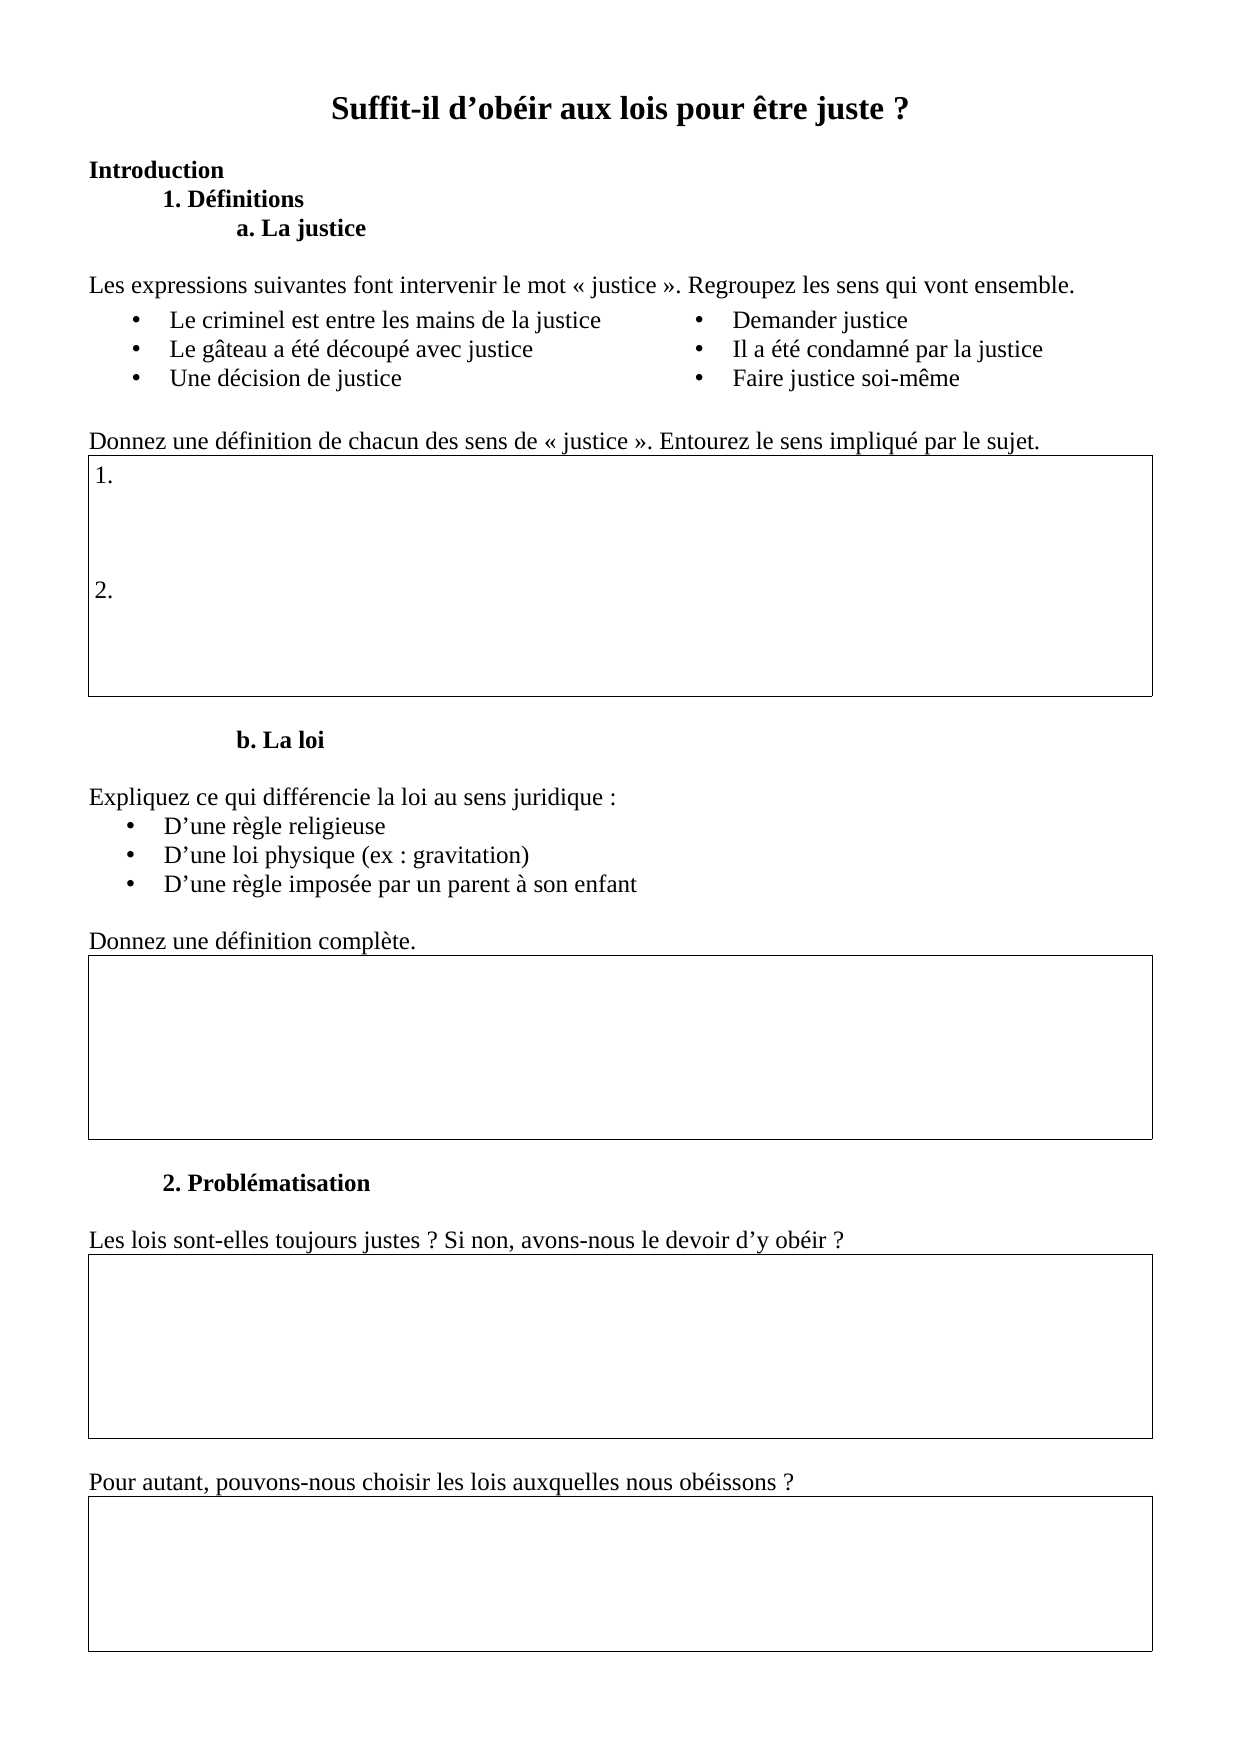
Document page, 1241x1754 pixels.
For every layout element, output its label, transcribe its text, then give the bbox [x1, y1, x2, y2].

text 2. Problématisation [162, 1168, 1152, 1197]
table_header 1. 2. [89, 456, 1152, 696]
list D’une loi physique (ex : gravitation) [126, 840, 1152, 869]
text Donnez une définition complète. [88, 926, 1152, 955]
table_header [89, 956, 1152, 1139]
text Les lois sont-elles toujours justes ? Si non, avons-nous le devoir d’y obéir ? [88, 1225, 1152, 1254]
table_header Le criminel est entre les mains de la justice Le gâteau a été découpé avec justice Une décision de justice [89, 299, 652, 397]
text Suffit-il d’obéir aux lois pour être juste ? [88, 88, 1152, 127]
text Donnez une définition de chacun des sens de « justice ». Entourez le sens impliqué par le sujet. [88, 426, 1152, 454]
text Introduction [88, 156, 1152, 184]
text Les expressions suivantes font intervenir le mot « justice ». Regroupez les sens qui vont ensemble. [88, 271, 1152, 299]
text b. La loi [236, 725, 1152, 754]
table_header [89, 1255, 1152, 1438]
text Pour autant, pouvons-nous choisir les lois auxquelles nous obéissons ? [88, 1467, 1152, 1496]
list D’une règle religieuse [126, 811, 1152, 840]
text Expliquez ce qui différencie la loi au sens juridique : [88, 782, 1152, 811]
text a. La justice [236, 213, 1152, 242]
list D’une règle imposée par un parent à son enfant [126, 869, 1152, 897]
text 1. Définitions [162, 184, 1152, 213]
table_header [89, 1497, 1152, 1651]
table_header Demander justice Il a été condamné par la justice Faire justice soi-même [652, 299, 1152, 397]
